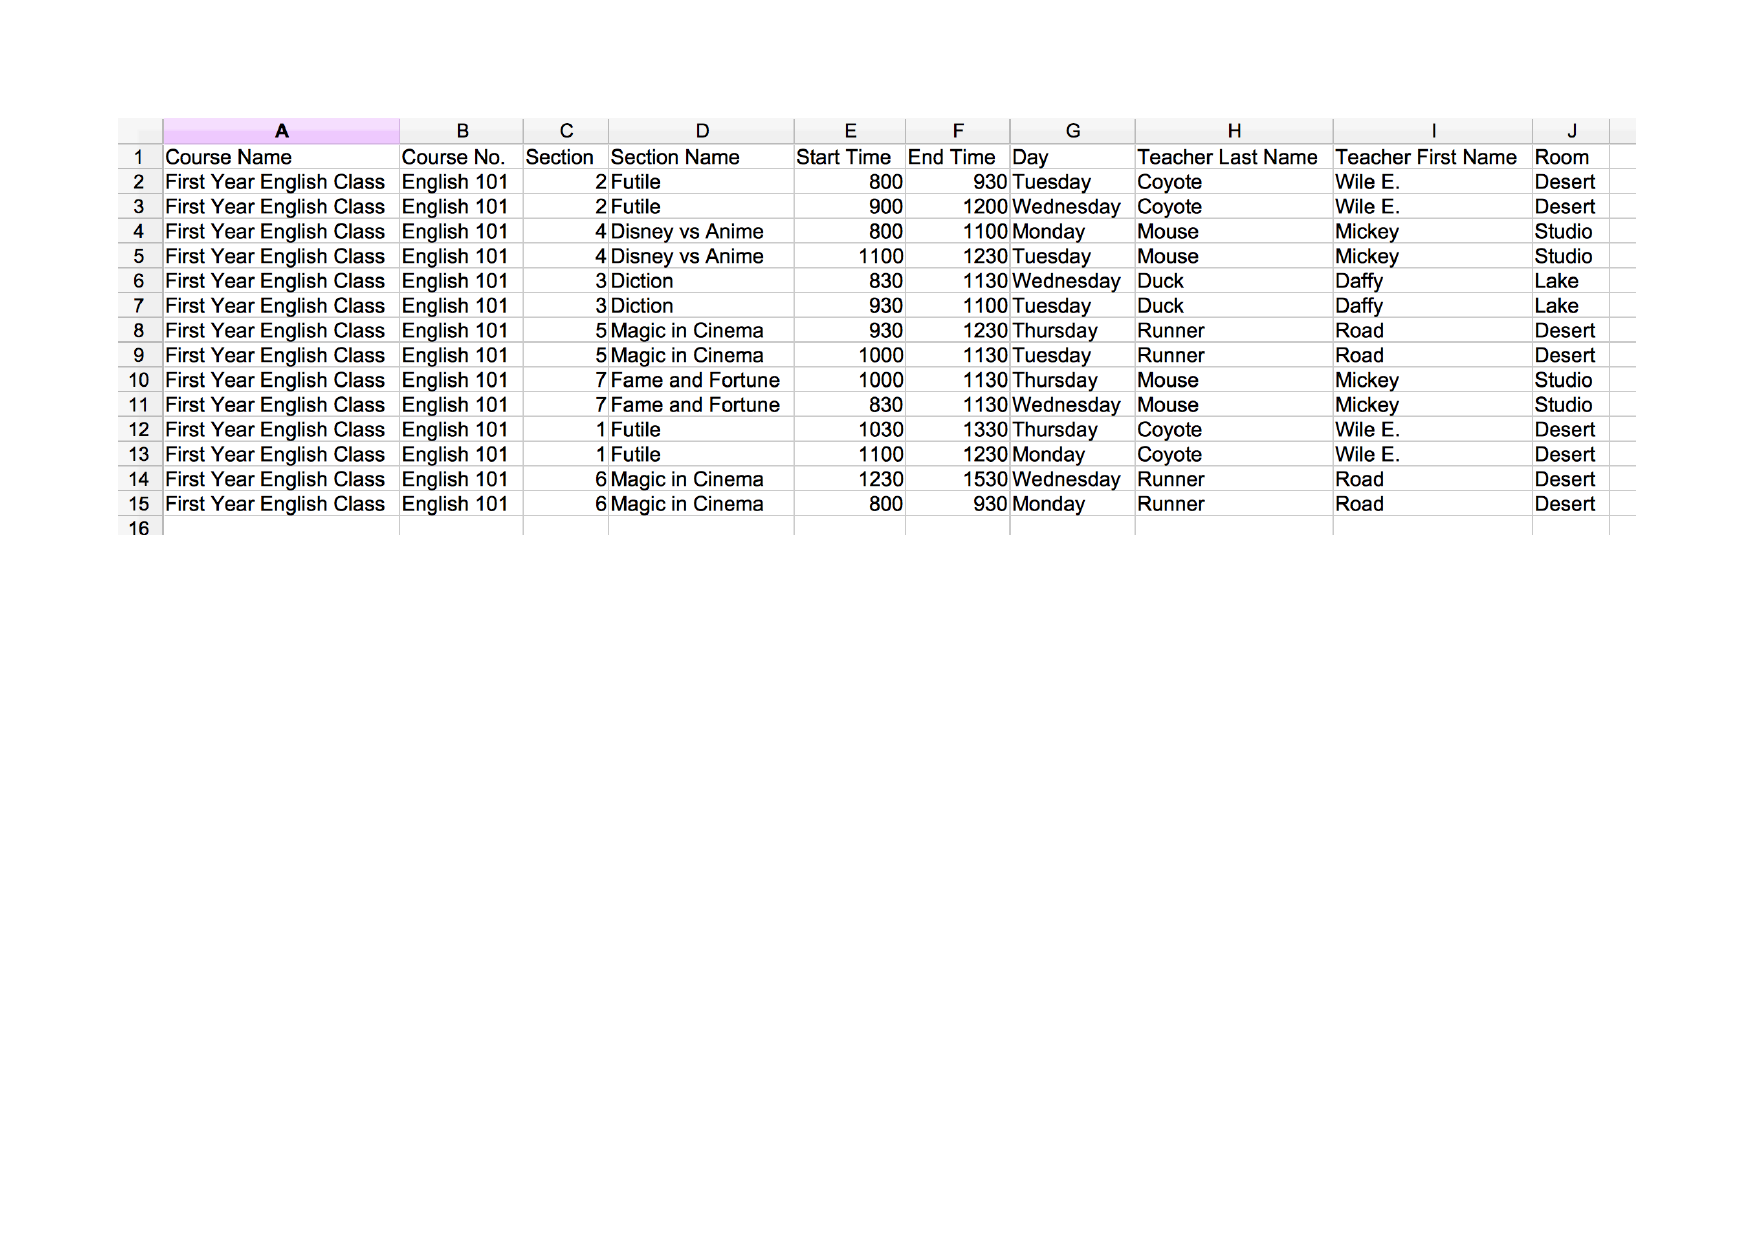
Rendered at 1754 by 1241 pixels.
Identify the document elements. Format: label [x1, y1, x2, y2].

picture [118, 118, 1636, 535]
